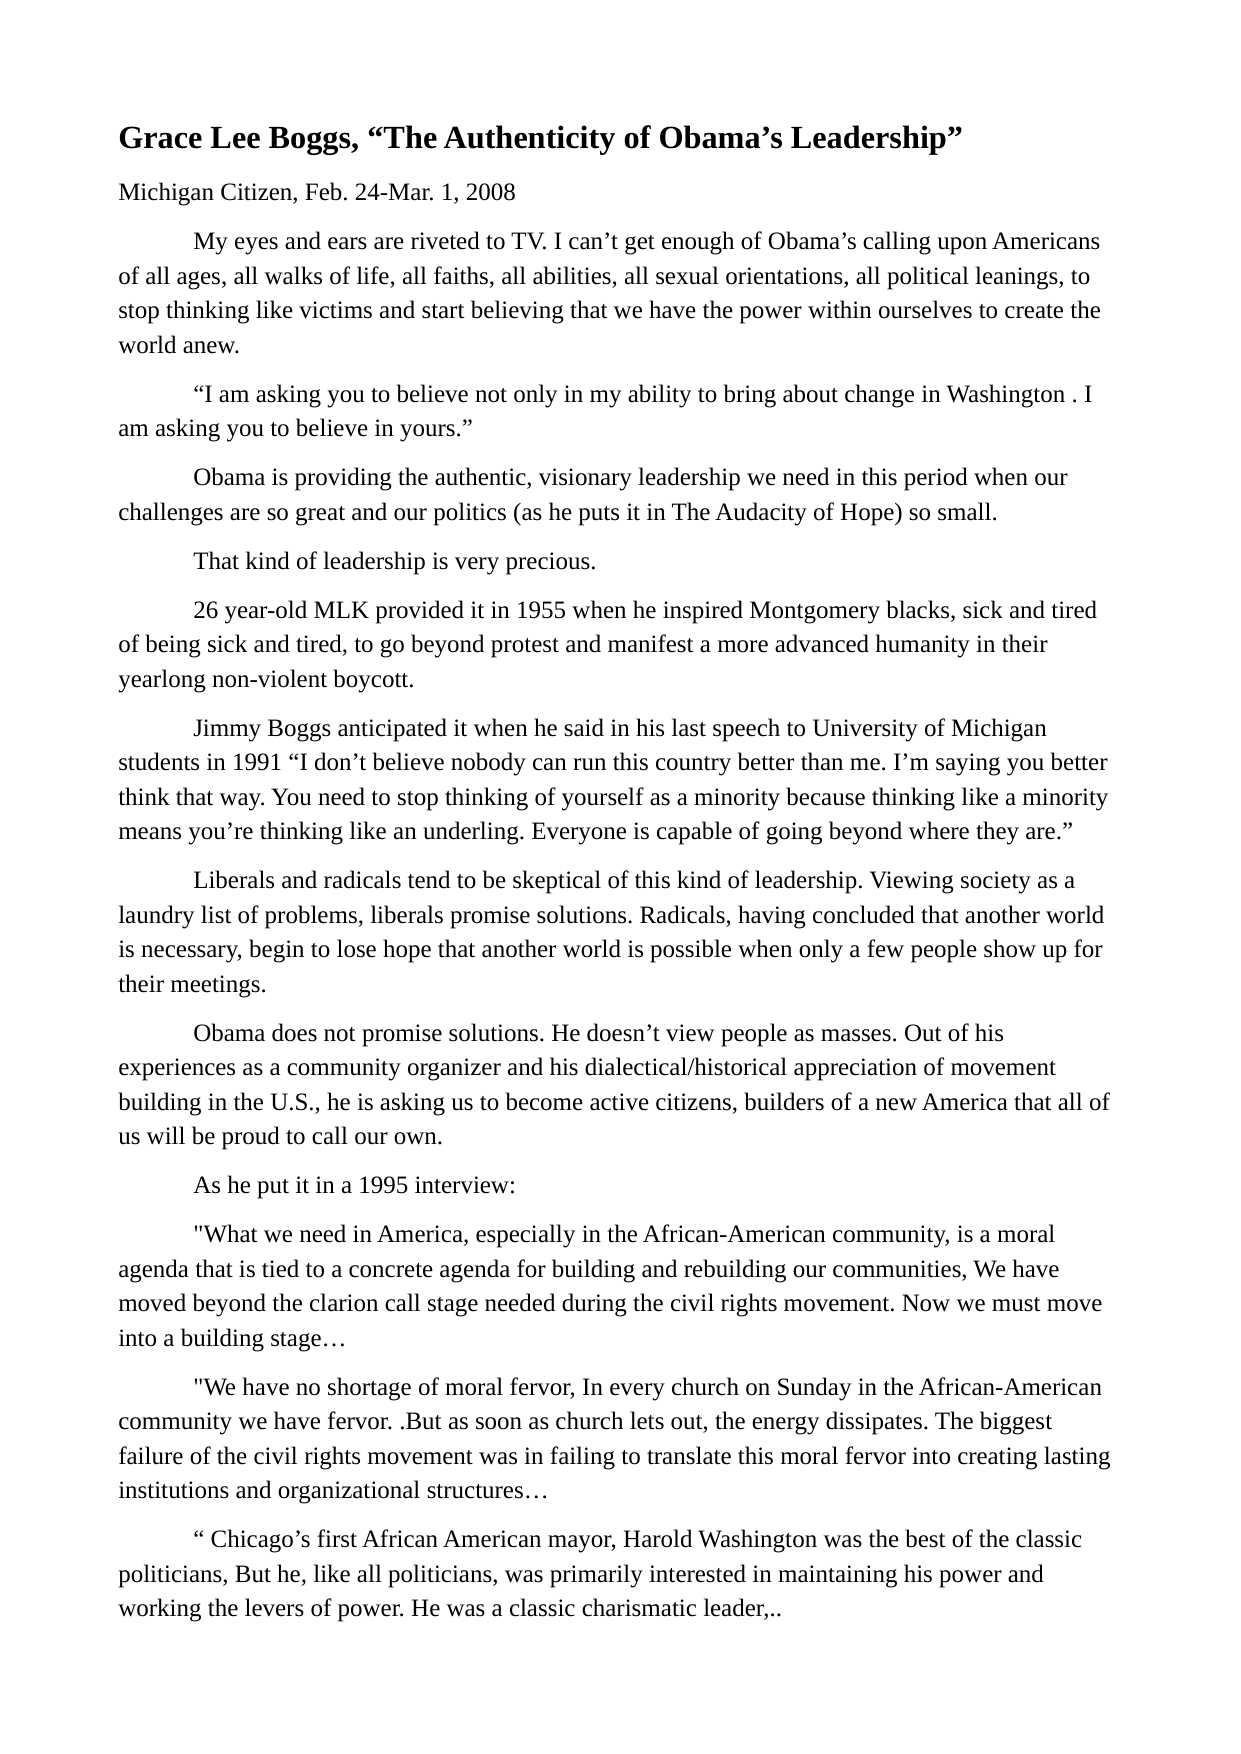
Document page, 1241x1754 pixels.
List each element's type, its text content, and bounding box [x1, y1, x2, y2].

text Liberals and radicals tend to be skeptical of this kind of leadership. Viewing society as a laundry list of problems, liberals promise solutions. Radicals, having concluded that another world is necessary, begin to lose hope that another world is possible when only a few people show up for their meetings. [118, 865, 1122, 998]
text “ Chicago’s first African American mayor, Harold Washington was the best of the classic politicians, But he, like all politicians, was primarily interested in maintaining his power and working the levers of power. He was a classic charismatic leader,.. [118, 1524, 1122, 1622]
text Obama is providing the authentic, visionary leadership we need in this period when our challenges are so great and our politics (as he puts it in The Audacity of Hope) so small. [118, 462, 1122, 526]
text 26 year-old MLK provided it in 1955 when he inspired Montgomery blacks, sick and tired of being sick and tired, to go beyond protest and manifest a more advanced humanity in their yearlong non-violent boycott. [118, 595, 1122, 693]
text Obama does not promise solutions. He doesn’t view people as masses. Out of his experiences as a community organizer and his dialectical/historical appreciation of movement building in the U.S., he is asking us to become active citizens, builders of a new America that all of us will be proud to call our own. [118, 1018, 1122, 1150]
text As he put it in a 1995 interview: [118, 1170, 1122, 1199]
text Michigan Citizen, Feb. 24-Mar. 1, 2008 [118, 177, 1122, 206]
text My eyes and ears are riveted to TV. I can’t get enough of Obama’s calling upon Americans of all ages, all walks of life, all faiths, all abilities, all sexual orientations, all political leanings, to stop thinking like victims and start believing that we have the power within ourselves to create the world anew. [118, 226, 1122, 358]
text Grace Lee Boggs, “The Authenticity of Obama’s Leadership” [118, 118, 1122, 155]
text Jimmy Boggs anticipated it when he said in his last speech to University of Michigan students in 1991 “I don’t believe nobody can run this country better than me. I’m saying you better think that way. You need to stop thinking of yourself as a minority because thinking like a minority means you’re thinking like an underling. Everyone is capable of going beyond where they are.” [118, 713, 1122, 845]
text “I am asking you to believe not only in my ability to bring about change in Washington . I am asking you to believe in yours.” [118, 379, 1122, 442]
text "We have no shortage of moral fervor, In every church on Sunday in the African-American community we have fervor. .But as soon as church lets out, the energy dissipates. The biggest failure of the civil rights movement was in failing to translate this moral fervor into creating lasting institutions and organizational structures… [118, 1372, 1122, 1504]
text That kind of leadership is very precious. [118, 546, 1122, 574]
text "What we need in America, especially in the African-American community, is a moral agenda that is tied to a concrete agenda for building and rebuilding our communities, We have moved beyond the clarion call stage needed during the civil rights movement. Now we must move into a building stage… [118, 1219, 1122, 1352]
